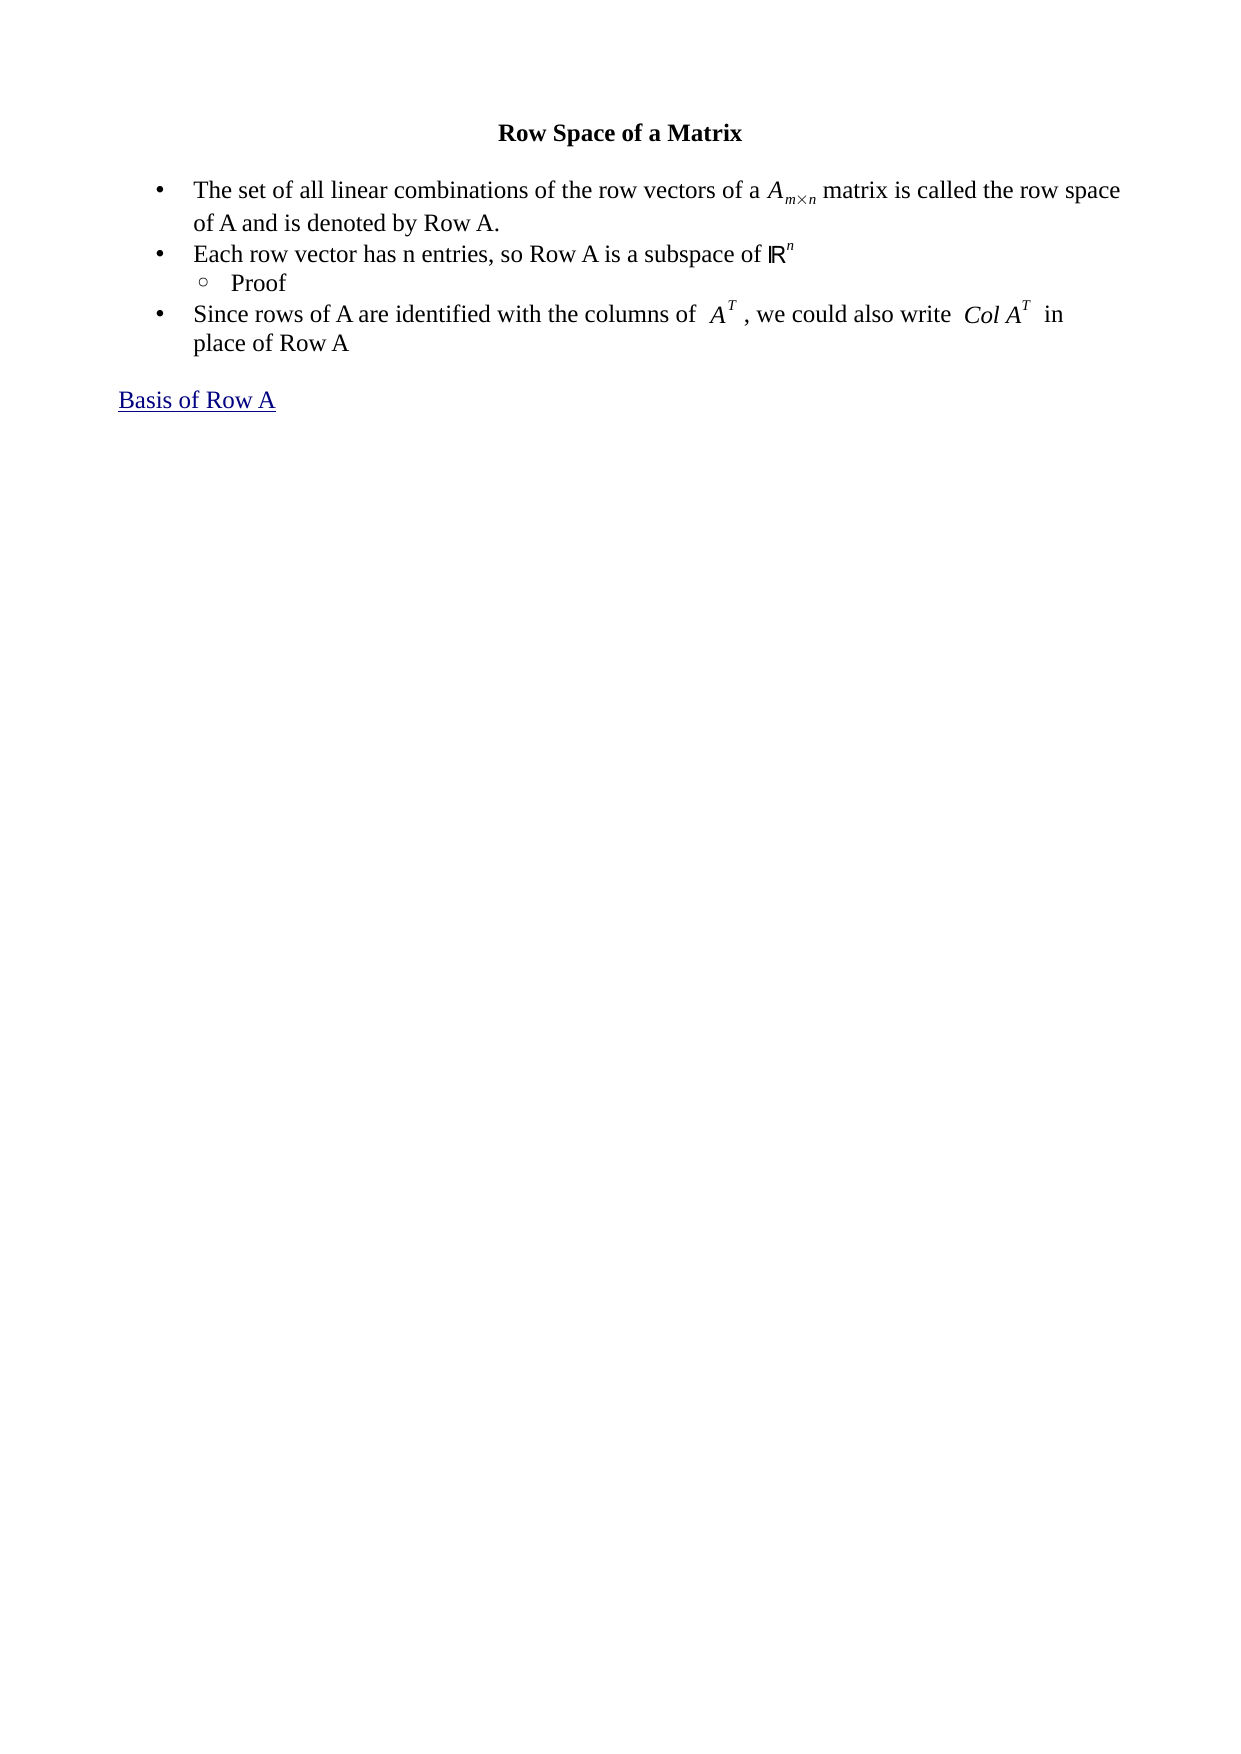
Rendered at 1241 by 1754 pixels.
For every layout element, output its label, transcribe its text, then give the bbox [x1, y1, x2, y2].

text Basis of Row A [118, 386, 1122, 414]
text Row Space of a Matrix [118, 118, 1122, 147]
list Each row vector has n entries, so Row A is a subspace of [156, 237, 1122, 268]
list The set of all linear combinations of the row vectors of amatrix is called the row space of A and is denoted by Row A. [156, 176, 1122, 237]
list Since rows of A are identified with the columns of , we could also write in place of Row A [156, 297, 1122, 357]
list Proof [193, 268, 1122, 297]
